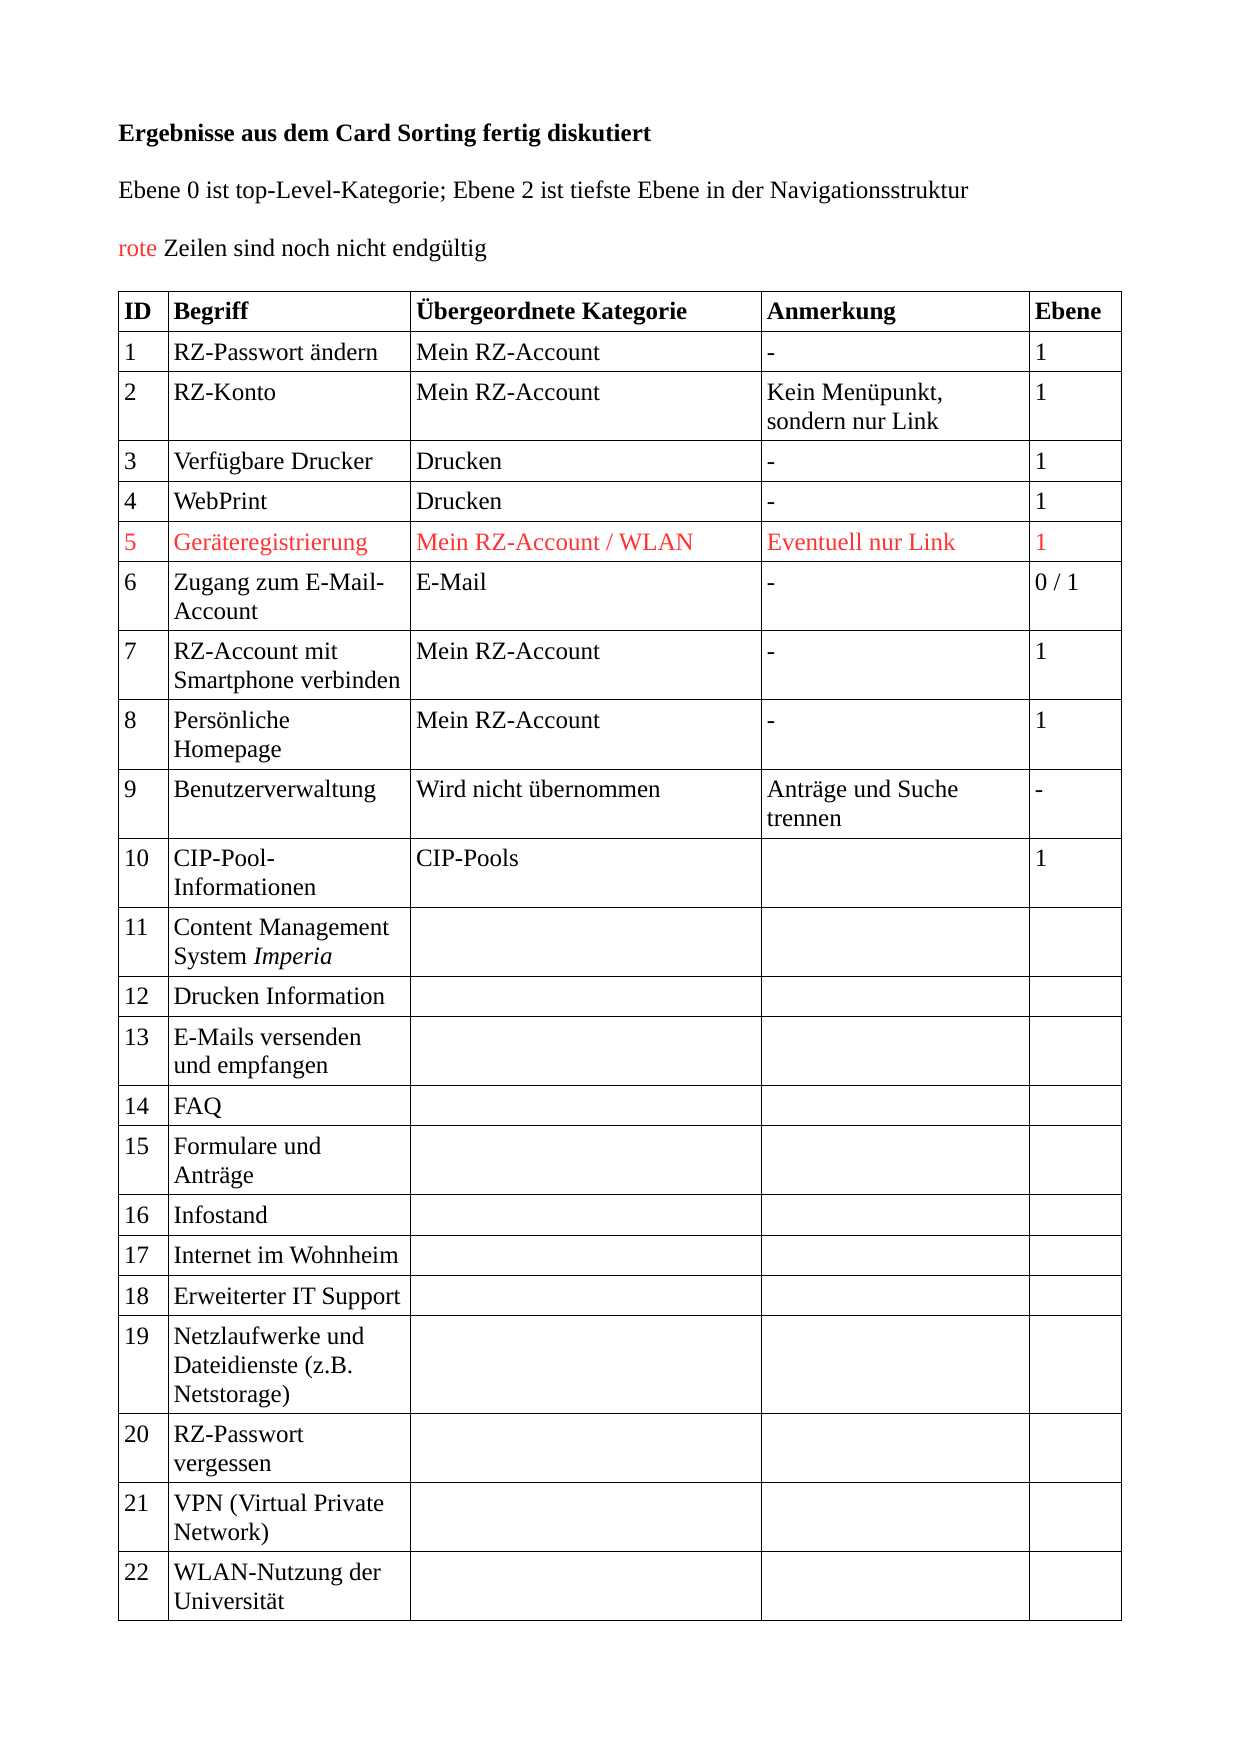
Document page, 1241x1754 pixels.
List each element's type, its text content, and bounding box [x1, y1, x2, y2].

table_cell Mein RZ-Account [411, 700, 761, 768]
table_cell Persönliche Homepage [169, 700, 410, 768]
table_cell [1030, 908, 1121, 976]
table_cell [762, 1126, 1029, 1194]
table_cell VPN (Virtual Private Network) [169, 1483, 410, 1551]
table_cell [762, 1316, 1029, 1413]
table_cell Mein RZ-Account [411, 332, 761, 371]
table_cell [1030, 1316, 1121, 1413]
table_cell 1 [1030, 522, 1121, 561]
table_cell 9 [119, 770, 168, 837]
table_cell - [762, 562, 1029, 630]
table_cell 4 [119, 482, 168, 521]
table_cell 1 [1030, 332, 1121, 371]
table_cell 8 [119, 700, 168, 768]
table_header ID [119, 292, 168, 331]
table_cell RZ-Account mit Smartphone verbinden [169, 631, 410, 699]
table_cell RZ-Passwort vergessen [169, 1414, 410, 1482]
table_cell [762, 1414, 1029, 1482]
table_cell Internet im Wohnheim [169, 1236, 410, 1275]
table_cell RZ-Konto [169, 372, 410, 440]
table_cell 21 [119, 1483, 168, 1551]
table_cell 19 [119, 1316, 168, 1413]
table_cell 7 [119, 631, 168, 699]
table_cell - [762, 631, 1029, 699]
table_cell Verfügbare Drucker [169, 441, 410, 481]
table_cell CIP-Pool-Informationen [169, 839, 410, 907]
table_cell Content Management System Imperia [169, 908, 410, 976]
table_cell Geräteregistrierung [169, 522, 410, 561]
table_cell Zugang zum E-Mail-Account [169, 562, 410, 630]
table_cell Drucken [411, 441, 761, 481]
table_cell Drucken [411, 482, 761, 521]
table_cell Kein Menüpunkt, sondern nur Link [762, 372, 1029, 440]
table_cell 1 [119, 332, 168, 371]
table_cell FAQ [169, 1086, 410, 1125]
table_cell E-Mail [411, 562, 761, 630]
table_cell 1 [1030, 482, 1121, 521]
table_cell 20 [119, 1414, 168, 1482]
table_cell [762, 1552, 1029, 1620]
table_cell 14 [119, 1086, 168, 1125]
table_cell [762, 908, 1029, 976]
table_cell 18 [119, 1276, 168, 1315]
table_cell [762, 977, 1029, 1016]
table_cell - [762, 482, 1029, 521]
text Ebene 0 ist top-Level-Kategorie; Ebene 2 ist tiefste Ebene in der Navigationsstruktur [118, 176, 1122, 204]
table_cell - [762, 332, 1029, 371]
table_cell 1 [1030, 441, 1121, 481]
table_cell 1 [1030, 700, 1121, 768]
table_cell Mein RZ-Account [411, 372, 761, 440]
table_cell Drucken Information [169, 977, 410, 1016]
table_header Begriff [169, 292, 410, 331]
table_cell Anträge und Suche trennen [762, 770, 1029, 837]
table_cell [411, 1483, 761, 1551]
table_cell [411, 1126, 761, 1194]
table_cell WLAN-Nutzung der Universität [169, 1552, 410, 1620]
table_cell 13 [119, 1017, 168, 1085]
table_cell 22 [119, 1552, 168, 1620]
table_cell [1030, 977, 1121, 1016]
table_cell Formulare und Anträge [169, 1126, 410, 1194]
table_cell [411, 1086, 761, 1125]
table_cell 10 [119, 839, 168, 907]
table_cell - [1030, 770, 1121, 837]
table_cell [762, 1017, 1029, 1085]
table_cell Wird nicht übernommen [411, 770, 761, 837]
table_cell [1030, 1483, 1121, 1551]
table_cell 1 [1030, 839, 1121, 907]
table_cell WebPrint [169, 482, 410, 521]
table_header Anmerkung [762, 292, 1029, 331]
table_cell Netzlaufwerke und Dateidienste (z.B. Netstorage) [169, 1316, 410, 1413]
table_cell [762, 1086, 1029, 1125]
table_cell CIP-Pools [411, 839, 761, 907]
table_cell [762, 1276, 1029, 1315]
table_cell 16 [119, 1195, 168, 1235]
table_cell [411, 1316, 761, 1413]
table_cell 2 [119, 372, 168, 440]
table_cell [1030, 1086, 1121, 1125]
table_cell [411, 1552, 761, 1620]
table_cell Erweiterter IT Support [169, 1276, 410, 1315]
table_cell 11 [119, 908, 168, 976]
table_header Übergeordnete Kategorie [411, 292, 761, 331]
table_cell [762, 1236, 1029, 1275]
table_cell [1030, 1552, 1121, 1620]
table_cell - [762, 700, 1029, 768]
table_cell [1030, 1017, 1121, 1085]
table_cell Eventuell nur Link [762, 522, 1029, 561]
table_cell [1030, 1236, 1121, 1275]
table_cell E-Mails versenden und empfangen [169, 1017, 410, 1085]
table_cell Benutzerverwaltung [169, 770, 410, 837]
table_cell 15 [119, 1126, 168, 1194]
table_cell RZ-Passwort ändern [169, 332, 410, 371]
table_cell [411, 977, 761, 1016]
table_cell 1 [1030, 631, 1121, 699]
table_cell 17 [119, 1236, 168, 1275]
table_cell [411, 1195, 761, 1235]
table_cell [1030, 1414, 1121, 1482]
text Ergebnisse aus dem Card Sorting fertig diskutiert [118, 118, 1122, 147]
table_cell [762, 1195, 1029, 1235]
table_cell 1 [1030, 372, 1121, 440]
table_cell [1030, 1276, 1121, 1315]
table_cell [762, 839, 1029, 907]
table_cell Mein RZ-Account / WLAN [411, 522, 761, 561]
table_cell [411, 1017, 761, 1085]
table_cell [411, 1236, 761, 1275]
table_cell [762, 1483, 1029, 1551]
text rote Zeilen sind noch nicht endgültig [118, 233, 1122, 262]
table_cell Infostand [169, 1195, 410, 1235]
table_cell 0 / 1 [1030, 562, 1121, 630]
table_header Ebene [1030, 292, 1121, 331]
table_cell [1030, 1195, 1121, 1235]
table_cell - [762, 441, 1029, 481]
table_cell [411, 1414, 761, 1482]
table_cell [411, 908, 761, 976]
table_cell 3 [119, 441, 168, 481]
table_cell Mein RZ-Account [411, 631, 761, 699]
table_cell [1030, 1126, 1121, 1194]
table_cell 12 [119, 977, 168, 1016]
table_cell 5 [119, 522, 168, 561]
table_cell 6 [119, 562, 168, 630]
table_cell [411, 1276, 761, 1315]
